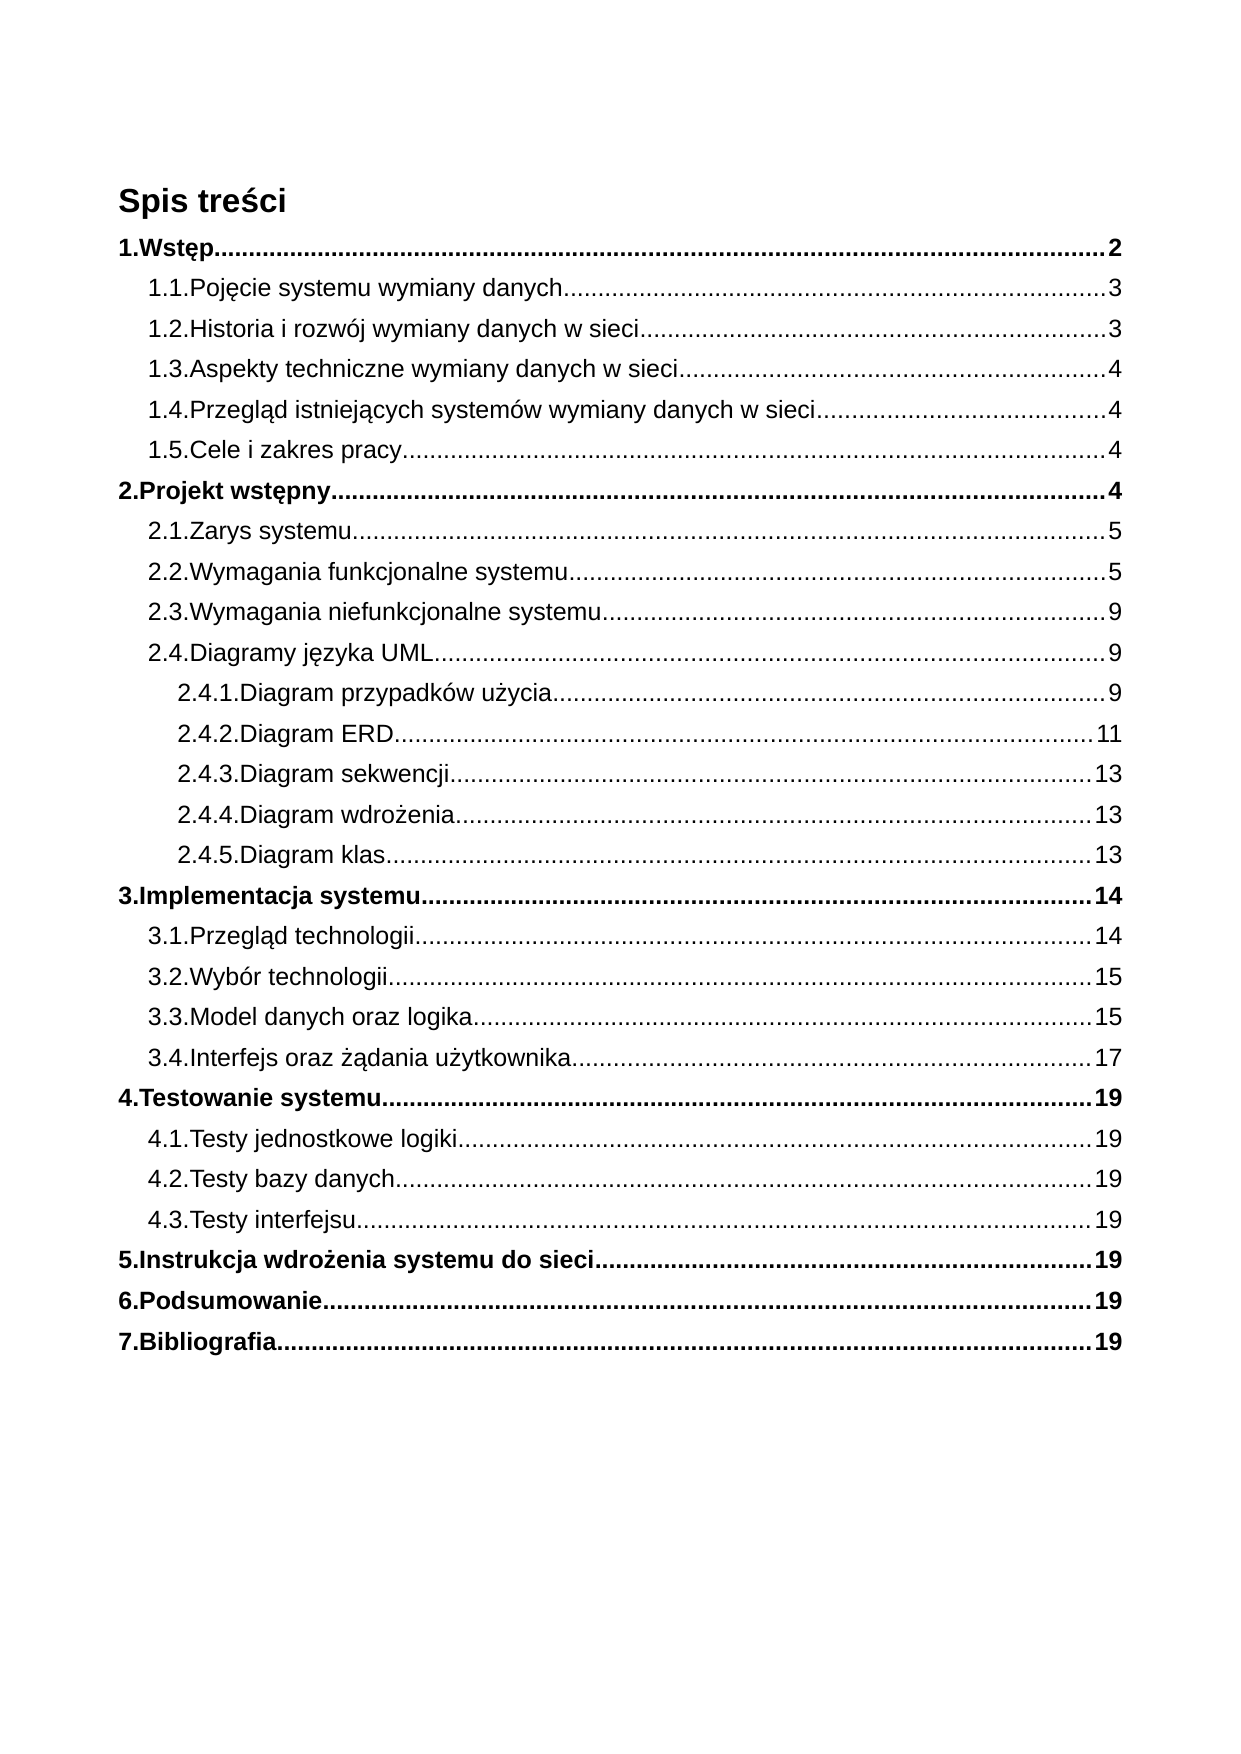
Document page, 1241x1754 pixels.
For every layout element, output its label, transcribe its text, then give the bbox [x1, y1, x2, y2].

text 2.4.2.Diagram ERD 11 [177, 719, 1122, 747]
text 6.Podsumowanie 19 [118, 1286, 1122, 1315]
text 2.4.Diagramy języka UML 9 [148, 638, 1122, 666]
subtitle Spis treści [118, 182, 1122, 220]
text 3.3.Model danych oraz logika 15 [148, 1002, 1122, 1031]
text 3.4.Interfejs oraz żądania użytkownika 17 [148, 1043, 1122, 1072]
text 7.Bibliografia 19 [118, 1327, 1122, 1355]
text 2.4.5.Diagram klas 13 [177, 840, 1122, 869]
text 4.1.Testy jednostkowe logiki 19 [148, 1124, 1122, 1153]
text 2.3.Wymagania niefunkcjonalne systemu 9 [148, 597, 1122, 626]
text 1.Wstęp 2 [118, 232, 1122, 261]
text 2.2.Wymagania funkcjonalne systemu 5 [148, 557, 1122, 585]
text 4.2.Testy bazy danych 19 [148, 1164, 1122, 1193]
text 3.Implementacja systemu 14 [118, 881, 1122, 909]
text 2.1.Zarys systemu 5 [148, 516, 1122, 545]
text 4.3.Testy interfejsu 19 [148, 1205, 1122, 1234]
text 2.4.3.Diagram sekwencji 13 [177, 759, 1122, 788]
text 5.Instrukcja wdrożenia systemu do sieci 19 [118, 1246, 1122, 1274]
text 1.2.Historia i rozwój wymiany danych w sieci 3 [148, 313, 1122, 342]
text 1.5.Cele i zakres pracy 4 [148, 435, 1122, 464]
text 2.Projekt wstępny 4 [118, 476, 1122, 504]
text 4.Testowanie systemu 19 [118, 1083, 1122, 1112]
text 1.4.Przegląd istniejących systemów wymiany danych w sieci 4 [148, 394, 1122, 423]
text 2.4.4.Diagram wdrożenia 13 [177, 800, 1122, 828]
text 1.1.Pojęcie systemu wymiany danych 3 [148, 273, 1122, 302]
text 3.2.Wybór technologii 15 [148, 962, 1122, 991]
text 1.3.Aspekty techniczne wymiany danych w sieci 4 [148, 354, 1122, 383]
text 2.4.1.Diagram przypadków użycia 9 [177, 678, 1122, 707]
text 3.1.Przegląd technologii 14 [148, 921, 1122, 950]
